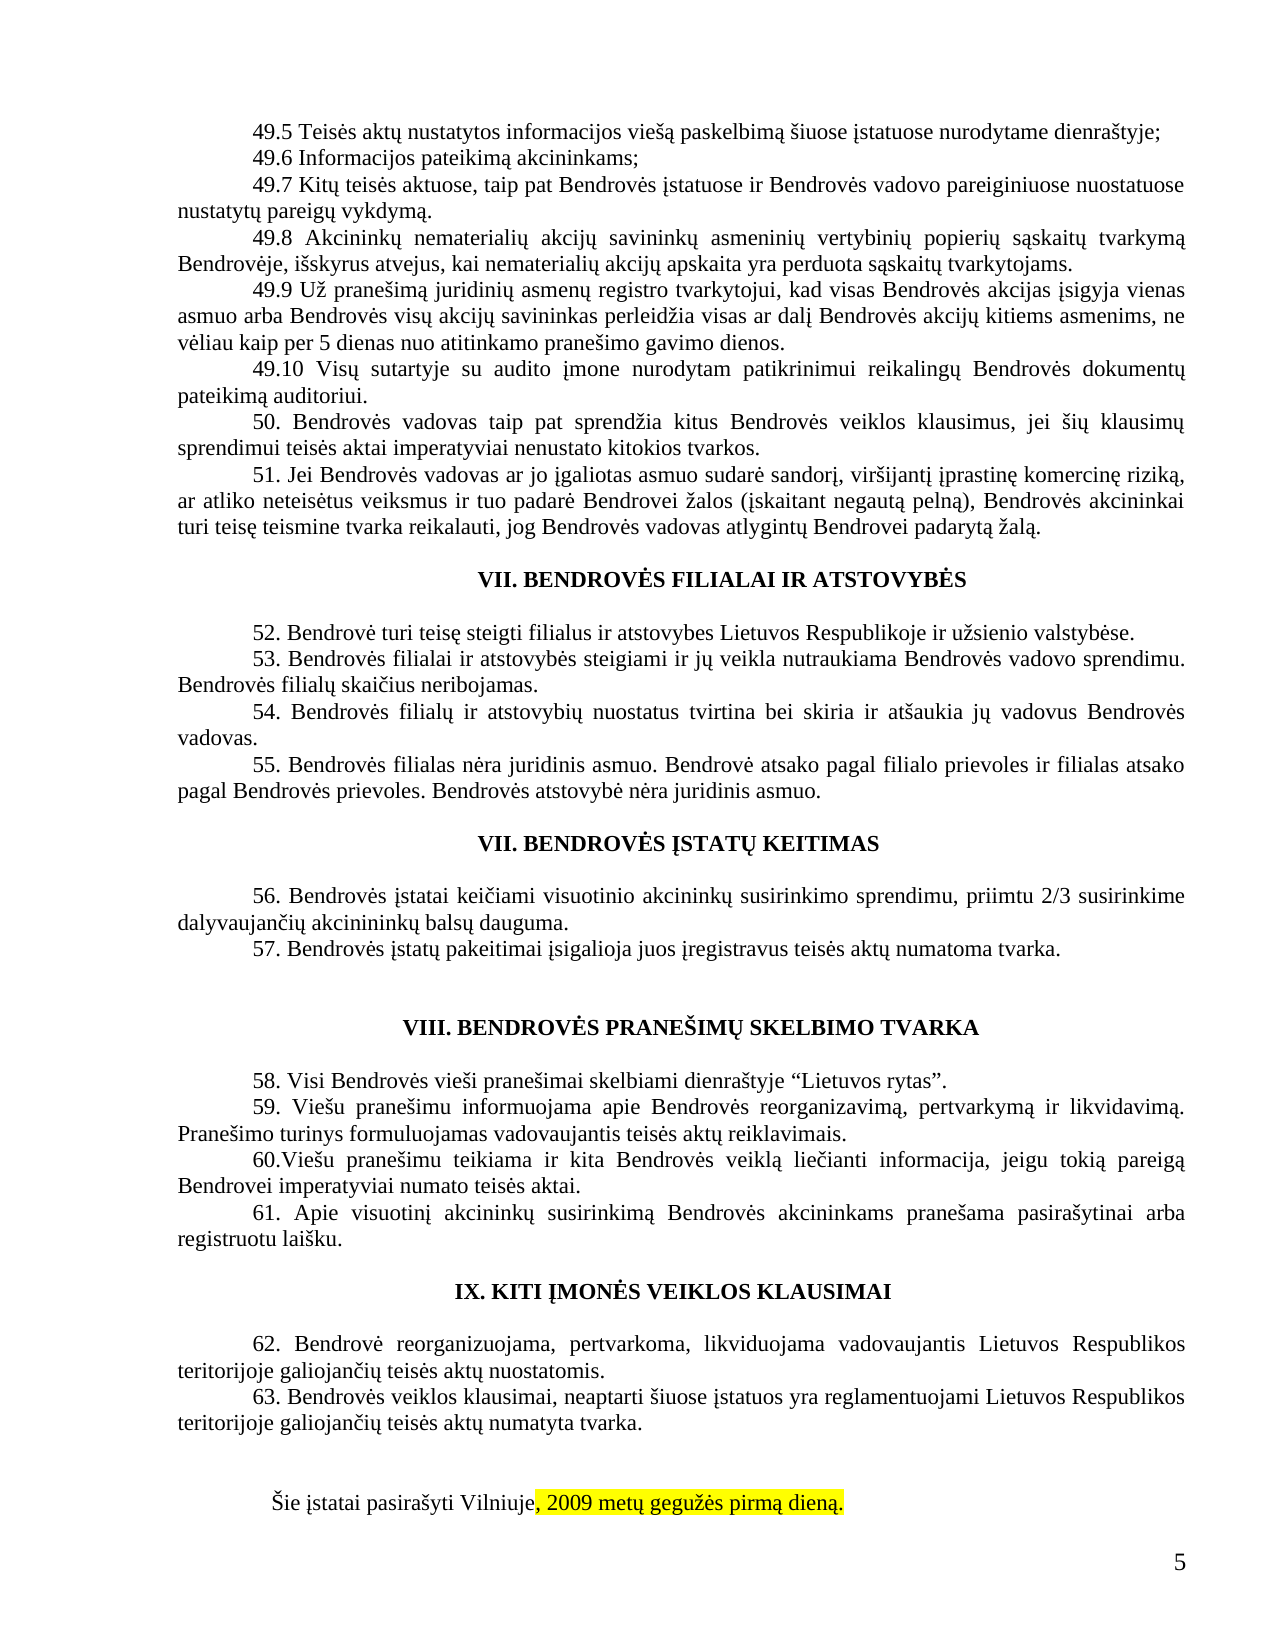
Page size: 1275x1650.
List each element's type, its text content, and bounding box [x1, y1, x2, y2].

text 56. Bendrovės įstatai keičiami visuotinio akcininkų susirinkimo sprendimu, priimtu 2/3 susirinkime dalyvaujančių akcinininkų balsų dauguma. [177, 882, 1186, 935]
text 51. Jei Bendrovės vadovas ar jo įgaliotas asmuo sudarė sandorį, viršijantį įprastinę komercinę riziką, ar atliko neteisėtus veiksmus ir tuo padarė Bendrovei žalos (įskaitant negautą pelną), Bendrovės akcininkai turi teisę teismine tvarka reikalauti, jog Bendrovės vadovas atlygintų Bendrovei padarytą žalą. [177, 461, 1186, 540]
text 49.6 Informacijos pateikimą akcininkams; [177, 144, 1186, 171]
text 49.10 Visų sutartyje su audito įmone nurodytam patikrinimui reikalingų Bendrovės dokumentų pateikimą auditoriui. [177, 355, 1186, 408]
text 50. Bendrovės vadovas taip pat sprendžia kitus Bendrovės veiklos klausimus, jei šių klausimų sprendimui teisės aktai imperatyviai nenustato kitokios tvarkos. [177, 408, 1186, 461]
text 62. Bendrovė reorganizuojama, pertvarkoma, likviduojama vadovaujantis Lietuvos Respublikos teritorijoje galiojančių teisės aktų nuostatomis. [177, 1330, 1186, 1383]
text 49.9 Už pranešimą juridinių asmenų registro tvarkytojui, kad visas Bendrovės akcijas įsigyja vienas asmuo arba Bendrovės visų akcijų savininkas perleidžia visas ar dalį Bendrovės akcijų kitiems asmenims, ne vėliau kaip per 5 dienas nuo atitinkamo pranešimo gavimo dienos. [177, 276, 1186, 355]
text 59. Viešu pranešimu informuojama apie Bendrovės reorganizavimą, pertvarkymą ir likvidavimą. Pranešimo turinys formuluojamas vadovaujantis teisės aktų reiklavimais. [177, 1093, 1186, 1146]
text VII. BENDROVĖS ĮSTATŲ KEITIMAS [383, 830, 1186, 856]
text 60.Viešu pranešimu teikiama ir kita Bendrovės veiklą liečianti informacija, jeigu tokią pareigą Bendrovei imperatyviai numato teisės aktai. [177, 1146, 1186, 1199]
text 49.8 Akcininkų nematerialių akcijų savininkų asmeninių vertybinių popierių sąskaitų tvarkymą Bendrovėje, išskyrus atvejus, kai nematerialių akcijų apskaita yra perduota sąskaitų tvarkytojams. [177, 223, 1186, 276]
text 55. Bendrovės filialas nėra juridinis asmuo. Bendrovė atsako pagal filialo prievoles ir filialas atsako pagal Bendrovės prievoles. Bendrovės atstovybė nėra juridinis asmuo. [177, 751, 1186, 803]
text 53. Bendrovės filialai ir atstovybės steigiami ir jų veikla nutraukiama Bendrovės vadovo sprendimu. Bendrovės filialų skaičius neribojamas. [177, 645, 1186, 698]
text VII. BENDROVĖS FILIALAI IR ATSTOVYBĖS [177, 566, 1186, 592]
text 63. Bendrovės veiklos klausimai, neaptarti šiuose įstatuos yra reglamentuojami Lietuvos Respublikos teritorijoje galiojančių teisės aktų numatyta tvarka. [177, 1383, 1186, 1436]
text Šie įstatai pasirašyti Vilniuje, 2009 metų gegužės pirmą dieną. [177, 1488, 1186, 1515]
text 57. Bendrovės įstatų pakeitimai įsigalioja juos įregistravus teisės aktų numatoma tvarka. [177, 935, 1186, 961]
text 61. Apie visuotinį akcininkų susirinkimą Bendrovės akcininkams pranešama pasirašytinai arba registruotu laišku. [177, 1199, 1186, 1251]
text IX. KITI ĮMONĖS VEIKLOS KLAUSIMAI [177, 1278, 1186, 1304]
text 49.7 Kitų teisės aktuose, taip pat Bendrovės įstatuose ir Bendrovės vadovo pareiginiuose nuostatuose nustatytų pareigų vykdymą. [177, 171, 1186, 223]
text 58. Visi Bendrovės vieši pranešimai skelbiami dienraštyje “Lietuvos rytas”. [177, 1067, 1186, 1093]
text 54. Bendrovės filialų ir atstovybių nuostatus tvirtina bei skiria ir atšaukia jų vadovus Bendrovės vadovas. [177, 698, 1186, 751]
text VIII. BENDROVĖS PRANEŠIMŲ SKELBIMO TVARKA [308, 1014, 1186, 1041]
text 52. Bendrovė turi teisę steigti filialus ir atstovybes Lietuvos Respublikoje ir užsienio valstybėse. [177, 619, 1186, 645]
text 49.5 Teisės aktų nustatytos informacijos viešą paskelbimą šiuose įstatuose nurodytame dienraštyje; [177, 118, 1186, 144]
